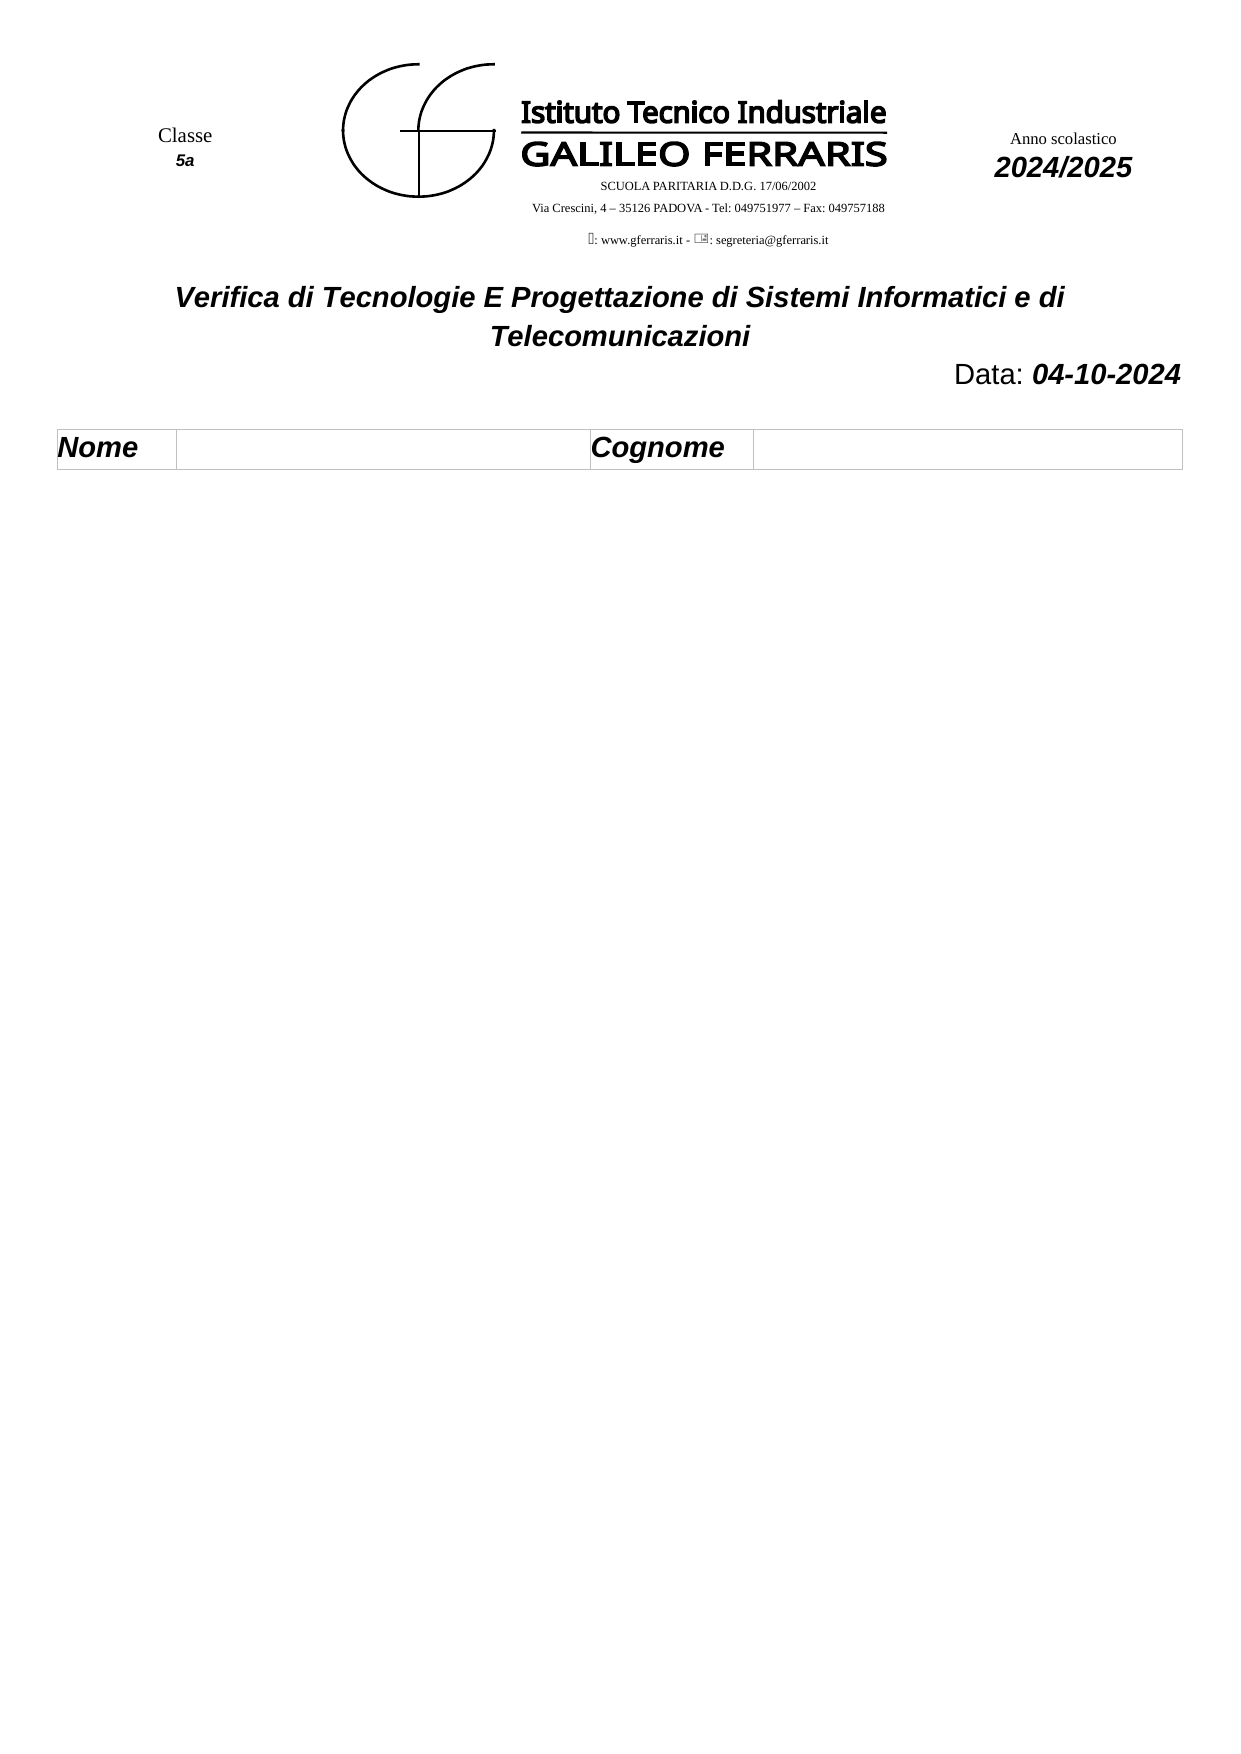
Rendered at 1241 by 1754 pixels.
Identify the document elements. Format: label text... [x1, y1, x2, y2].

table_header [177, 430, 590, 468]
table_header [754, 430, 1182, 468]
table_header Nome [58, 430, 176, 468]
table_header Cognome [591, 430, 753, 468]
table_cell Verifica di Tecnologie E Progettazione di Sistemi Informatici e di Telecomunicazioni [59, 242, 1181, 357]
table_cell 5a [59, 150, 311, 242]
table_header Anno scolastico [945, 59, 1181, 150]
table_cell 2024/2025 [945, 150, 1181, 242]
table_header Classe [59, 59, 311, 150]
table_header [311, 59, 945, 242]
table_cell Data: 04-10-2024 [59, 357, 1181, 396]
table_header [696, 235, 707, 242]
